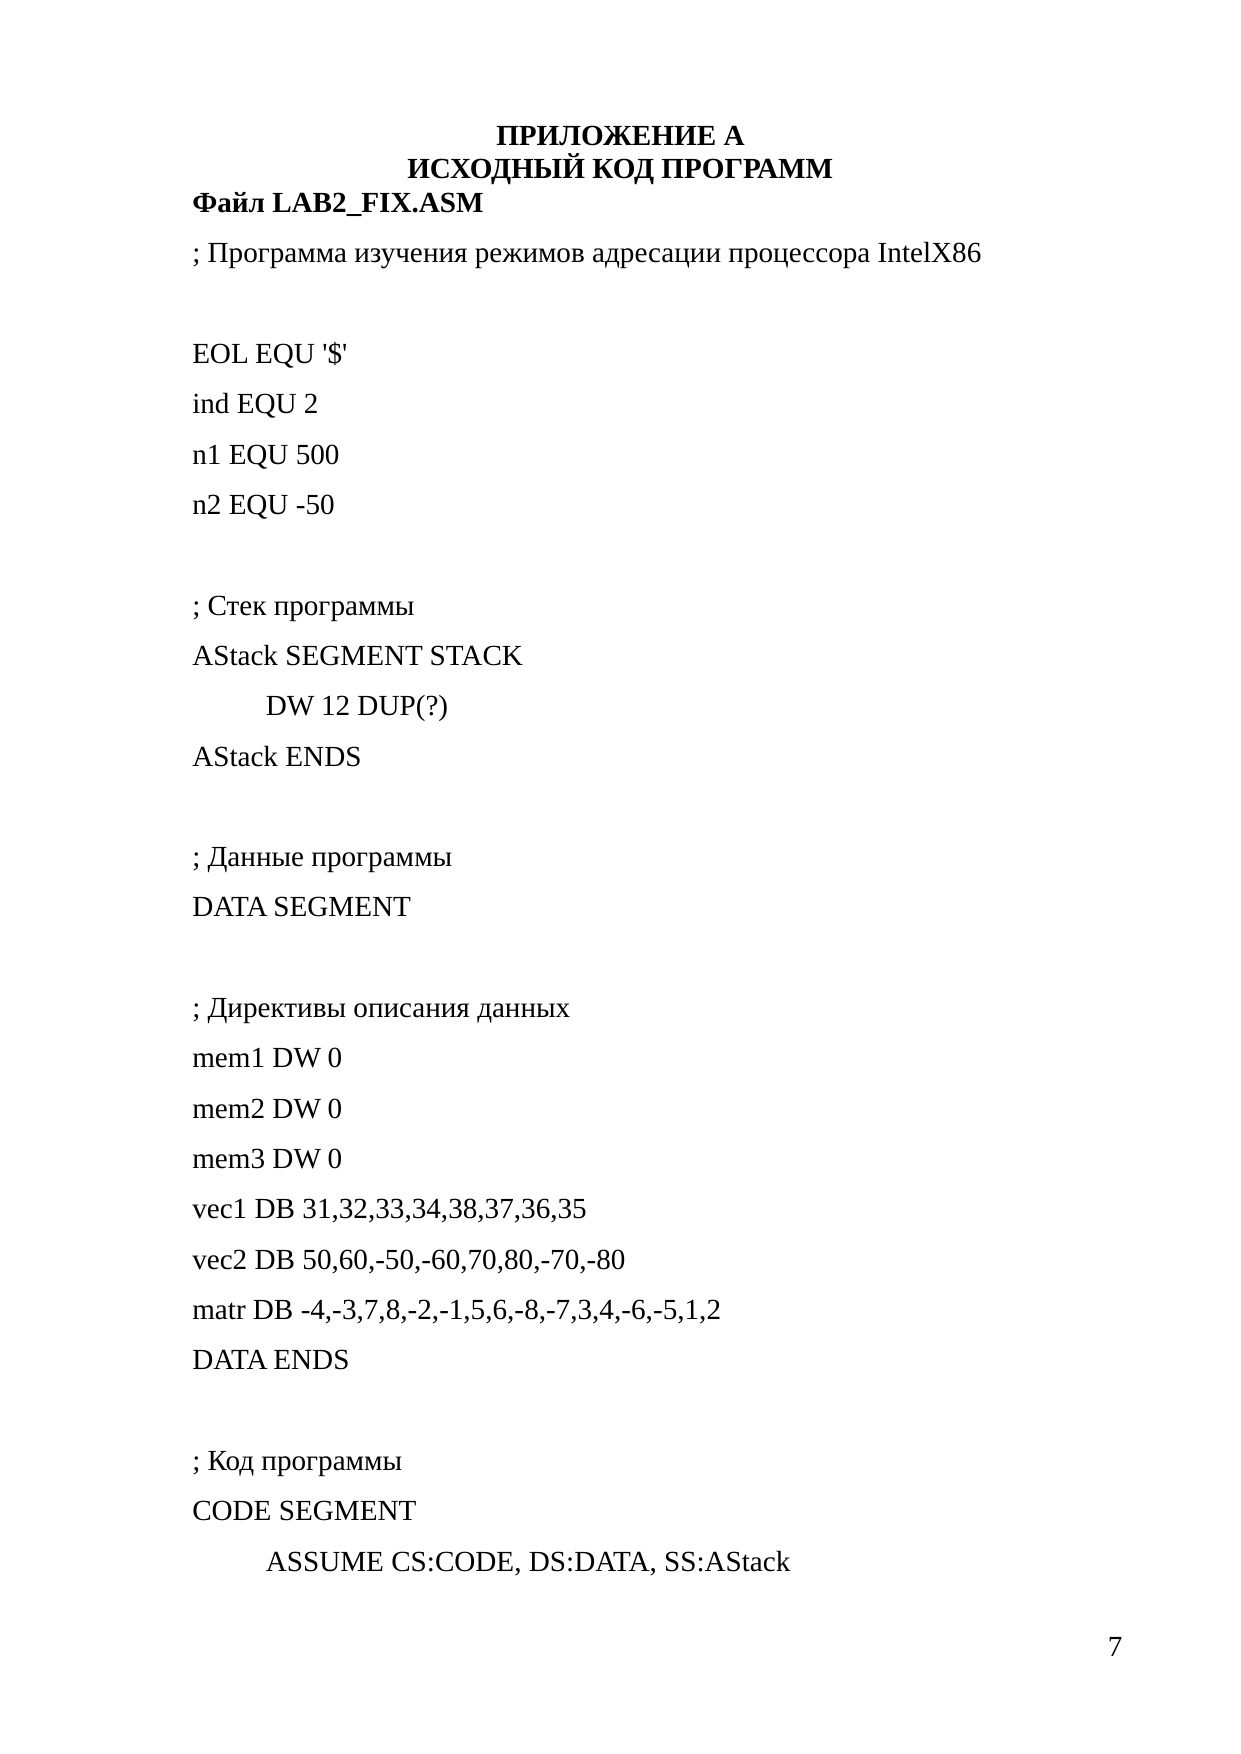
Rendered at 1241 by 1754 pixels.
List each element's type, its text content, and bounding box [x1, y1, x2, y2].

text ind EQU 2 [118, 386, 1122, 420]
subtitle Приложение A Исходный код программ [118, 118, 1122, 185]
text AStack SEGMENT STACK [118, 638, 1122, 672]
text vec1 DB 31,32,33,34,38,37,36,35 [118, 1191, 1122, 1225]
text ; Данные программы [118, 839, 1122, 873]
text EOL EQU '$' [118, 336, 1122, 370]
text ; Директивы описания данных [118, 990, 1122, 1024]
text AStack ENDS [118, 739, 1122, 772]
text CODE SEGMENT [118, 1493, 1122, 1527]
text mem2 DW 0 [118, 1091, 1122, 1124]
text mem1 DW 0 [118, 1041, 1122, 1074]
text ; Стек программы [118, 588, 1122, 621]
text DATA SEGMENT [118, 889, 1122, 923]
text ; Код программы [118, 1443, 1122, 1477]
text DATA ENDS [118, 1342, 1122, 1376]
text n1 EQU 500 [118, 437, 1122, 470]
text ASSUME CS:CODE, DS:DATA, SS:AStack [118, 1544, 1122, 1577]
text n2 EQU -50 [118, 487, 1122, 521]
text DW 12 DUP(?) [118, 688, 1122, 722]
text ; Программа изучения режимов адресации процессора IntelX86 [118, 236, 1122, 269]
text mem3 DW 0 [118, 1141, 1122, 1175]
text Файл LAB2_FIX.ASM [118, 185, 1122, 219]
text matr DB -4,-3,7,8,-2,-1,5,6,-8,-7,3,4,-6,-5,1,2 [118, 1292, 1122, 1326]
text vec2 DB 50,60,-50,-60,70,80,-70,-80 [118, 1242, 1122, 1275]
